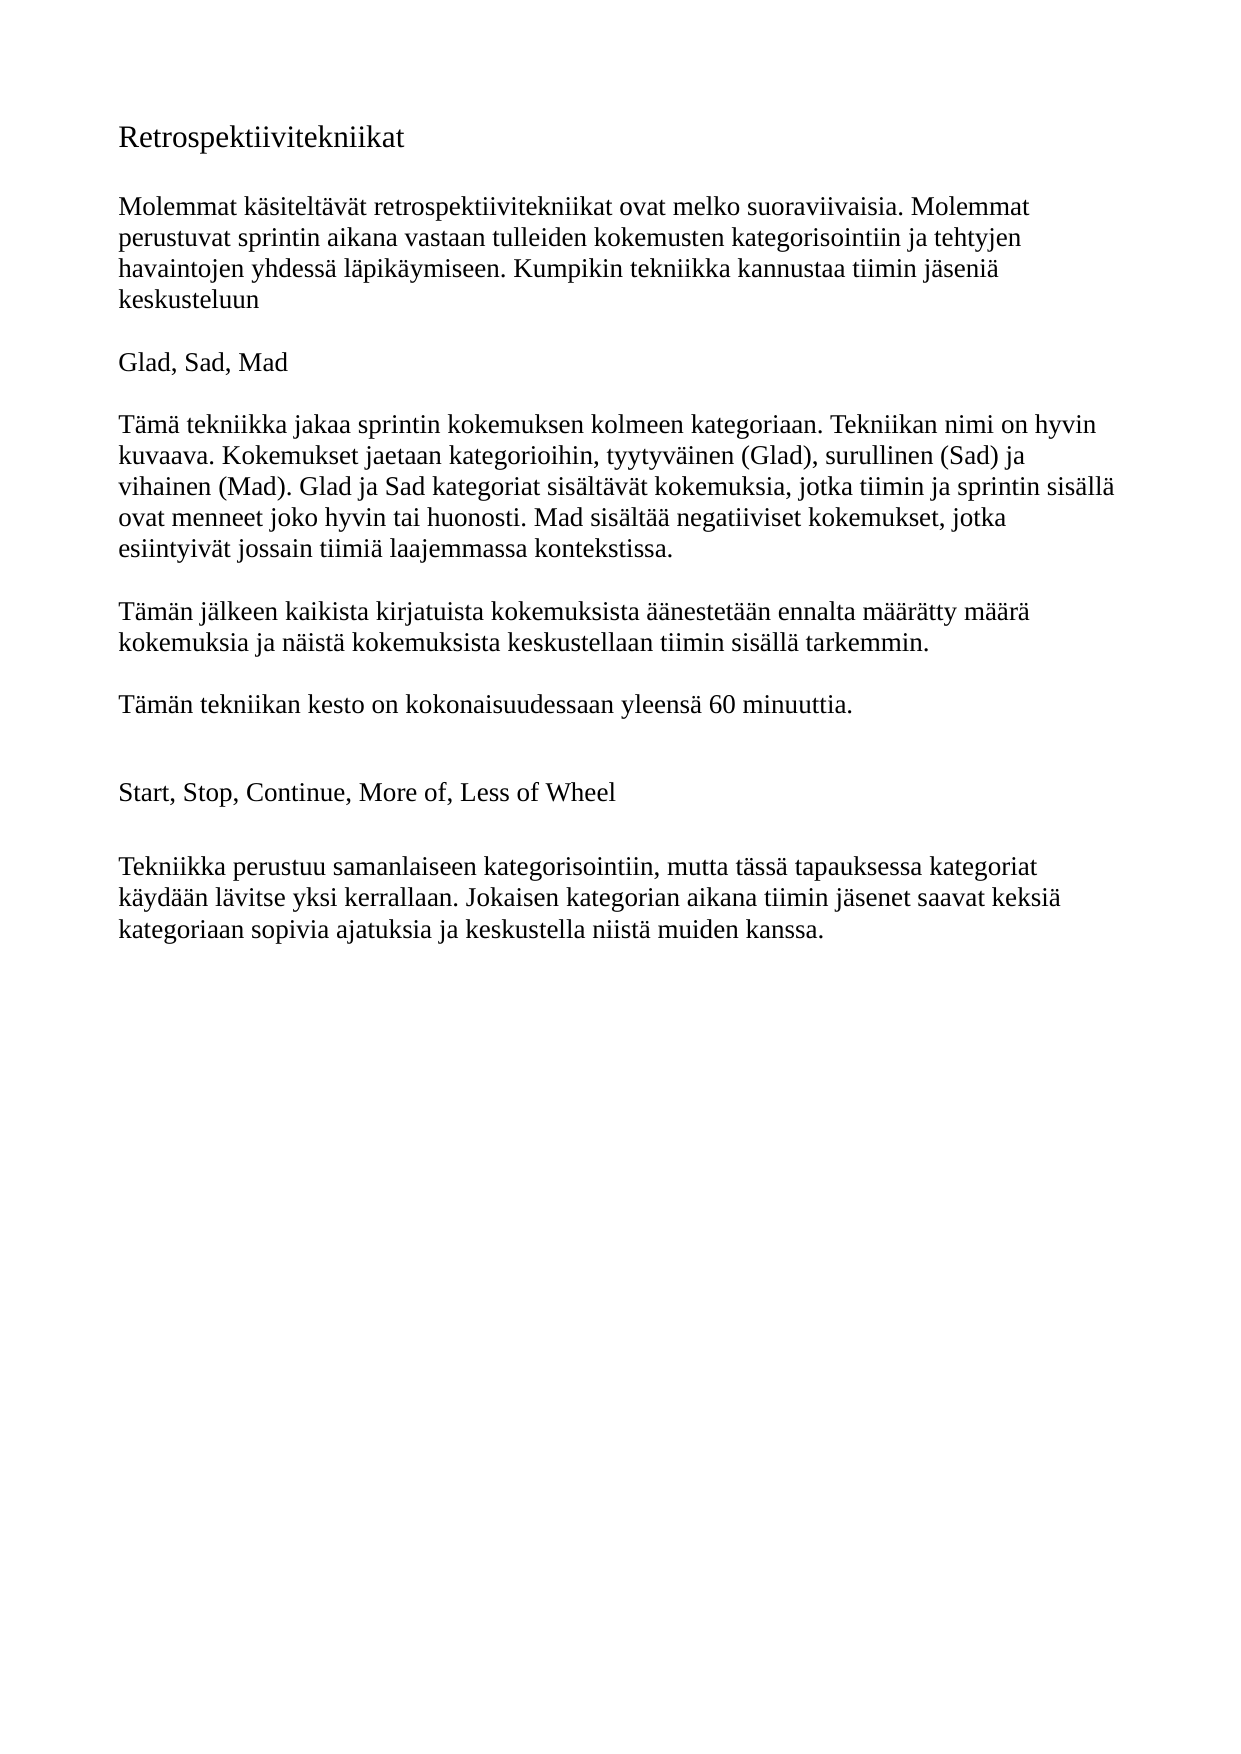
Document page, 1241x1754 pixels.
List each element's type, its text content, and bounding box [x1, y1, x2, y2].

text Glad, Sad, Mad [118, 346, 1122, 377]
text Tämän jälkeen kaikista kirjatuista kokemuksista äänestetään ennalta määrätty määrä kokemuksia ja näistä kokemuksista keskustellaan tiimin sisällä tarkemmin. [118, 595, 1122, 657]
text Retrospektiivitekniikat [118, 118, 1122, 154]
text Tämä tekniikka jakaa sprintin kokemuksen kolmeen kategoriaan. Tekniikan nimi on hyvin kuvaava. Kokemukset jaetaan kategorioihin, tyytyväinen (Glad), surullinen (Sad) ja vihainen (Mad). Glad ja Sad kategoriat sisältävät kokemuksia, jotka tiimin ja sprintin sisällä ovat menneet joko hyvin tai huonosti. Mad sisältää negatiiviset kokemukset, jotka esiintyivät jossain tiimiä laajemmassa kontekstissa. [118, 408, 1122, 564]
text Tekniikka perustuu samanlaiseen kategorisointiin, mutta tässä tapauksessa kategoriat käydään lävitse yksi kerrallaan. Jokaisen kategorian aikana tiimin jäsenet saavat keksiä kategoriaan sopivia ajatuksia ja keskustella niistä muiden kanssa. [118, 850, 1122, 944]
text Molemmat käsiteltävät retrospektiivitekniikat ovat melko suoraviivaisia. Molemmat perustuvat sprintin aikana vastaan tulleiden kokemusten kategorisointiin ja tehtyjen havaintojen yhdessä läpikäymiseen. Kumpikin tekniikka kannustaa tiimin jäseniä keskusteluun [118, 190, 1122, 314]
subtitle Start, Stop, Continue, More of, Less of Wheel [118, 776, 1122, 807]
text Tämän tekniikan kesto on kokonaisuudessaan yleensä 60 minuuttia. [118, 688, 1122, 719]
